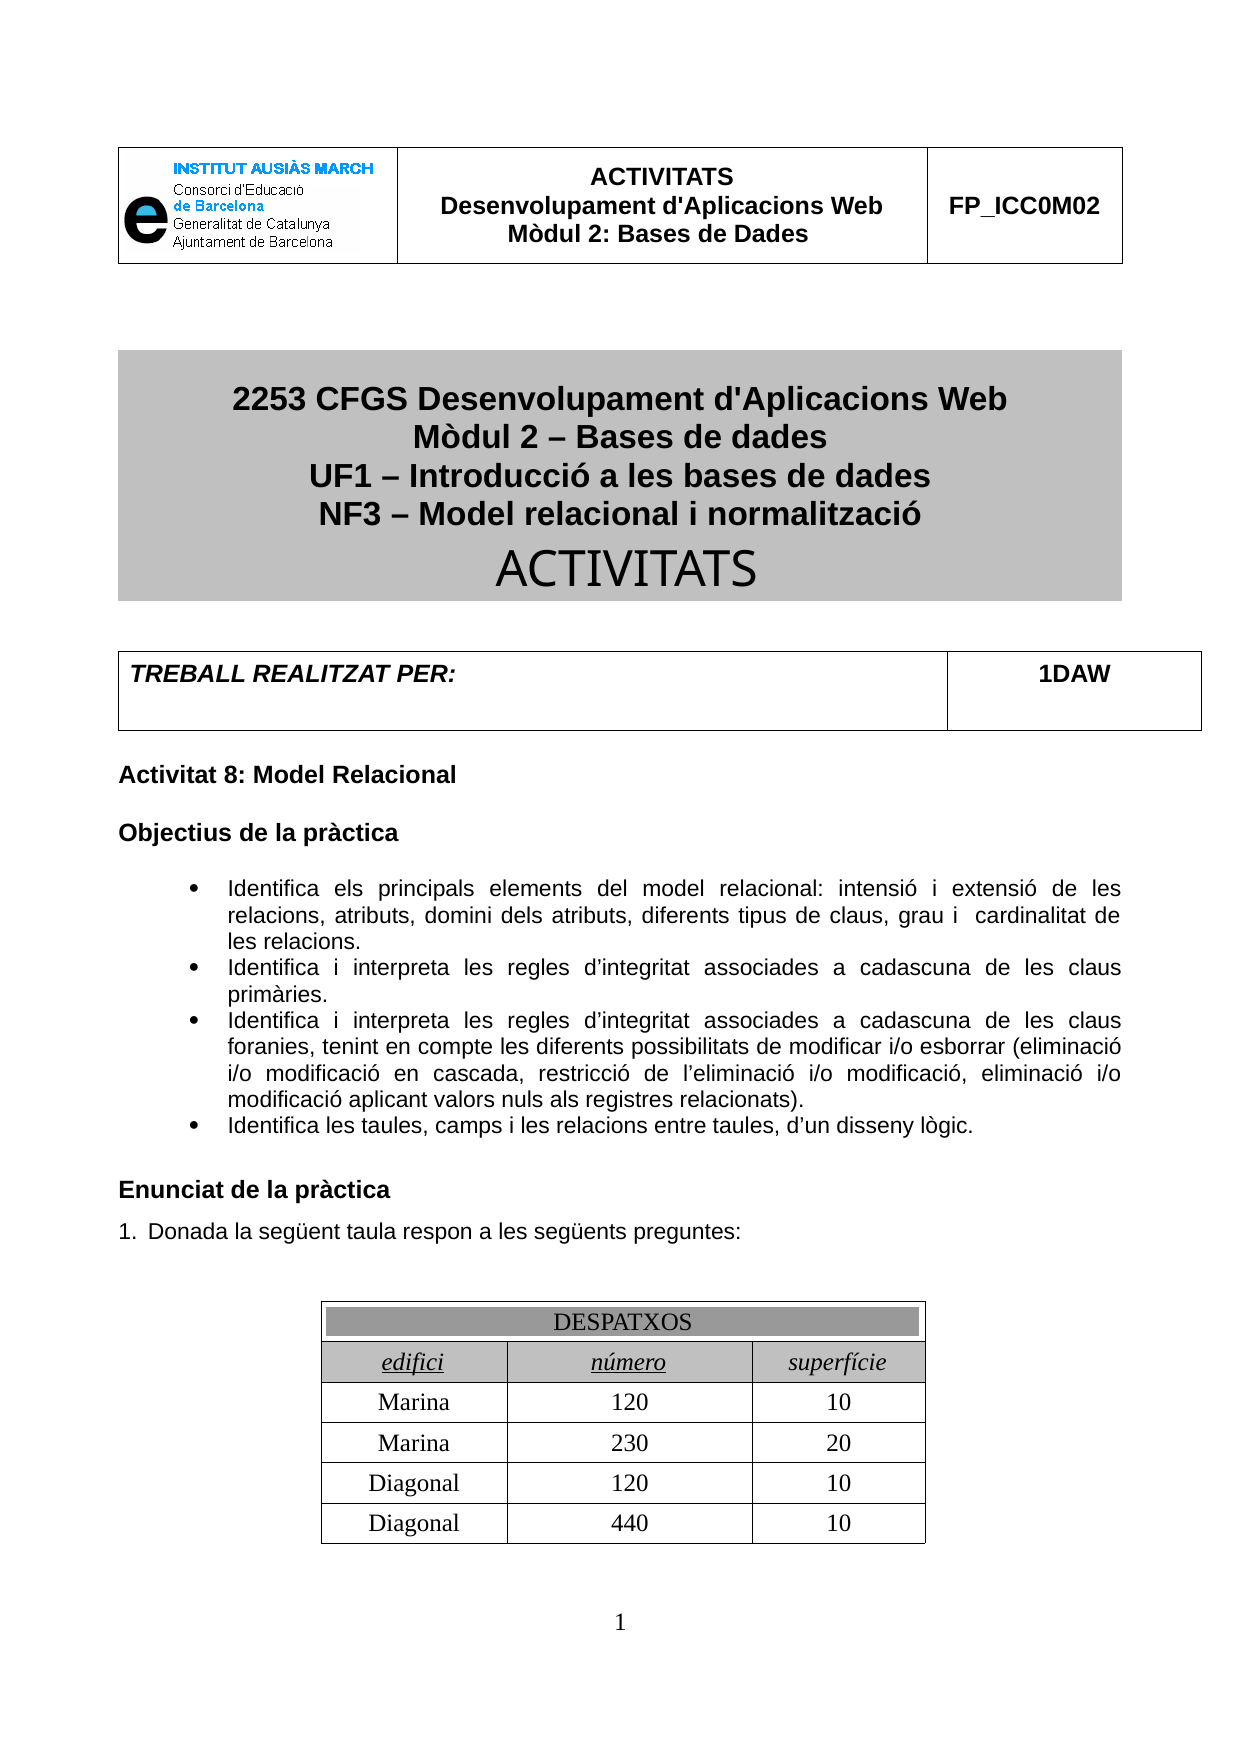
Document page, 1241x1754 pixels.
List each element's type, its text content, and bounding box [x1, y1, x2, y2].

table_cell superfície [753, 1342, 925, 1382]
text ACTIVITATS [118, 533, 1122, 601]
text Activitat 8: Model Relacional [118, 760, 1122, 789]
list Identifica les taules, camps i les relacions entre taules, d’un disseny lògic. [190, 1112, 1122, 1139]
table_cell 230 [508, 1423, 752, 1462]
picture [123, 152, 382, 258]
text Objectius de la pràctica [118, 818, 1122, 846]
text NF3 – Model relacional i normalització [118, 494, 1122, 533]
table_cell Marina [322, 1423, 507, 1462]
table_cell 10 [753, 1383, 925, 1422]
table_cell 120 [508, 1383, 752, 1422]
list Identifica i interpreta les regles d’integritat associades a cadascuna de les claus foranies, tenint en compte les diferents possibilitats de modificar i/o esborrar (eliminació i/o modificació en cascada, restricció de l’eliminació i/o modificació, eliminació i/o modificació aplicant valors nuls als registres relacionats). [190, 1007, 1122, 1112]
subtitle Mòdul 2 – Bases de dades [118, 417, 1122, 456]
table_cell 10 [753, 1504, 925, 1543]
subtitle UF1 – Introducció a les bases de dades [118, 456, 1122, 494]
text Enunciat de la pràctica [118, 1175, 1122, 1204]
table_cell Diagonal [322, 1504, 507, 1543]
table_cell edifici [322, 1342, 507, 1382]
list Identifica els principals elements del model relacional: intensió i extensió de les relacions, atributs, domini dels atributs, diferents tipus de claus, grau i cardinalitat de les relacions. [190, 875, 1122, 954]
text 2253 CFGS Desenvolupament d'Aplicacions Web [118, 379, 1122, 417]
table_cell Diagonal [322, 1463, 507, 1502]
table_header DESPATXOS [322, 1302, 925, 1341]
list Donada la següent taula respon a les següents preguntes: [118, 1218, 1122, 1245]
list Identifica i interpreta les regles d’integritat associades a cadascuna de les claus primàries. [190, 954, 1122, 1007]
table_cell 440 [508, 1504, 752, 1543]
table_cell 10 [753, 1463, 925, 1502]
table_header TREBALL REALITZAT PER: [119, 652, 947, 730]
table_cell 20 [753, 1423, 925, 1462]
table_cell número [508, 1342, 752, 1382]
table_cell Marina [322, 1383, 507, 1422]
table_header 1DAW [948, 652, 1201, 730]
table_cell 120 [508, 1463, 752, 1502]
